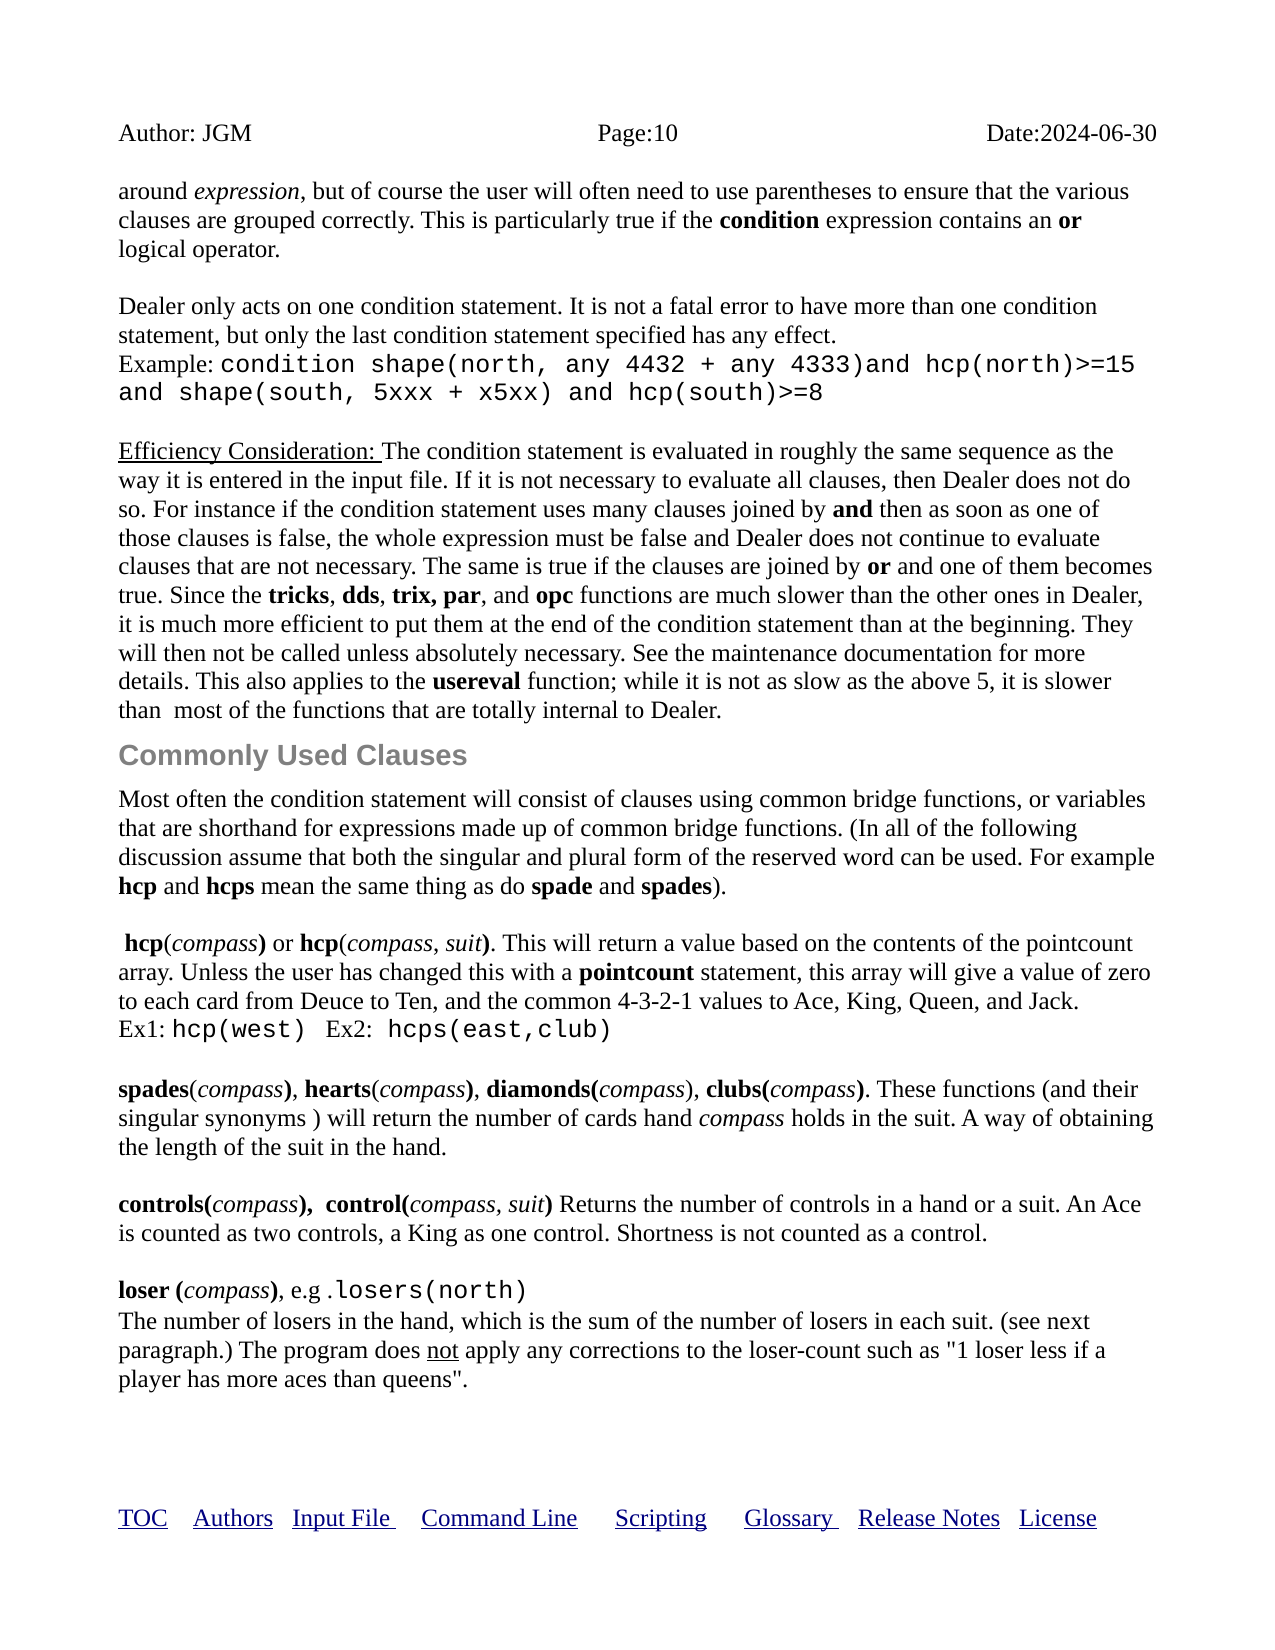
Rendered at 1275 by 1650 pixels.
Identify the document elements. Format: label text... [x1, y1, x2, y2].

text controls(compass), control(compass, suit) Returns the number of controls in a hand or a suit. An Ace is counted as two controls, a King as one control. Shortness is not counted as a control. [118, 1189, 1157, 1247]
text loser (compass), e.g .losers(north) The number of losers in the hand, which is the sum of the number of losers in each suit. (see next paragraph.) The program does not apply any corrections to the loser-count such as "1 loser less if a player has more aces than queens". [118, 1275, 1157, 1392]
text Efficiency Consideration: The condition statement is evaluated in roughly the same sequence as the way it is entered in the input file. If it is not necessary to evaluate all clauses, then Dealer does not do so. For instance if the condition statement uses many clauses joined by and then as soon as one of those clauses is false, the whole expression must be false and Dealer does not continue to evaluate clauses that are not necessary. The same is true if the clauses are joined by or and one of them becomes true. Since the tricks, dds, trix, par, and opc functions are much slower than the other ones in Dealer, it is much more efficient to put them at the end of the condition statement than at the beginning. They will then not be called unless absolutely necessary. See the maintenance documentation for more details. This also applies to the usereval function; while it is not as slow as the above 5, it is slower than most of the functions that are totally internal to Dealer. [118, 436, 1157, 724]
text Most often the condition statement will consist of clauses using common bridge functions, or variables that are shorthand for expressions made up of common bridge functions. (In all of the following discussion assume that both the singular and plural form of the reserved word can be used. For example hcp and hcps mean the same thing as do spade and spades). [118, 784, 1157, 899]
text Example: condition shape(north, any 4432 + any 4333)and hcp(north)>=15 and shape(south, 5xxx + x5xx) and hcp(south)>=8 [118, 349, 1157, 408]
text Ex1: hcp(west) Ex2: hcps(east,club) [118, 1014, 1157, 1045]
text around expression, but of course the user will often need to use parentheses to ensure that the various clauses are grouped correctly. This is particularly true if the condition expression contains an or logical operator. [118, 176, 1157, 263]
text hcp(compass) or hcp(compass, suit). This will return a value based on the contents of the pointcount array. Unless the user has changed this with a pointcount statement, this array will give a value of zero to each card from Deuce to Ten, and the common 4-3-2-1 values to Ace, King, Queen, and Jack. [118, 928, 1157, 1014]
subtitle Commonly Used Clauses [118, 738, 1157, 772]
text spades(compass), hearts(compass), diamonds(compass), clubs(compass). These functions (and their singular synonyms ) will return the number of cards hand compass holds in the suit. A way of obtaining the length of the suit in the hand. [118, 1074, 1157, 1160]
text Dealer only acts on one condition statement. It is not a fatal error to have more than one condition statement, but only the last condition statement specified has any effect. [118, 291, 1157, 349]
